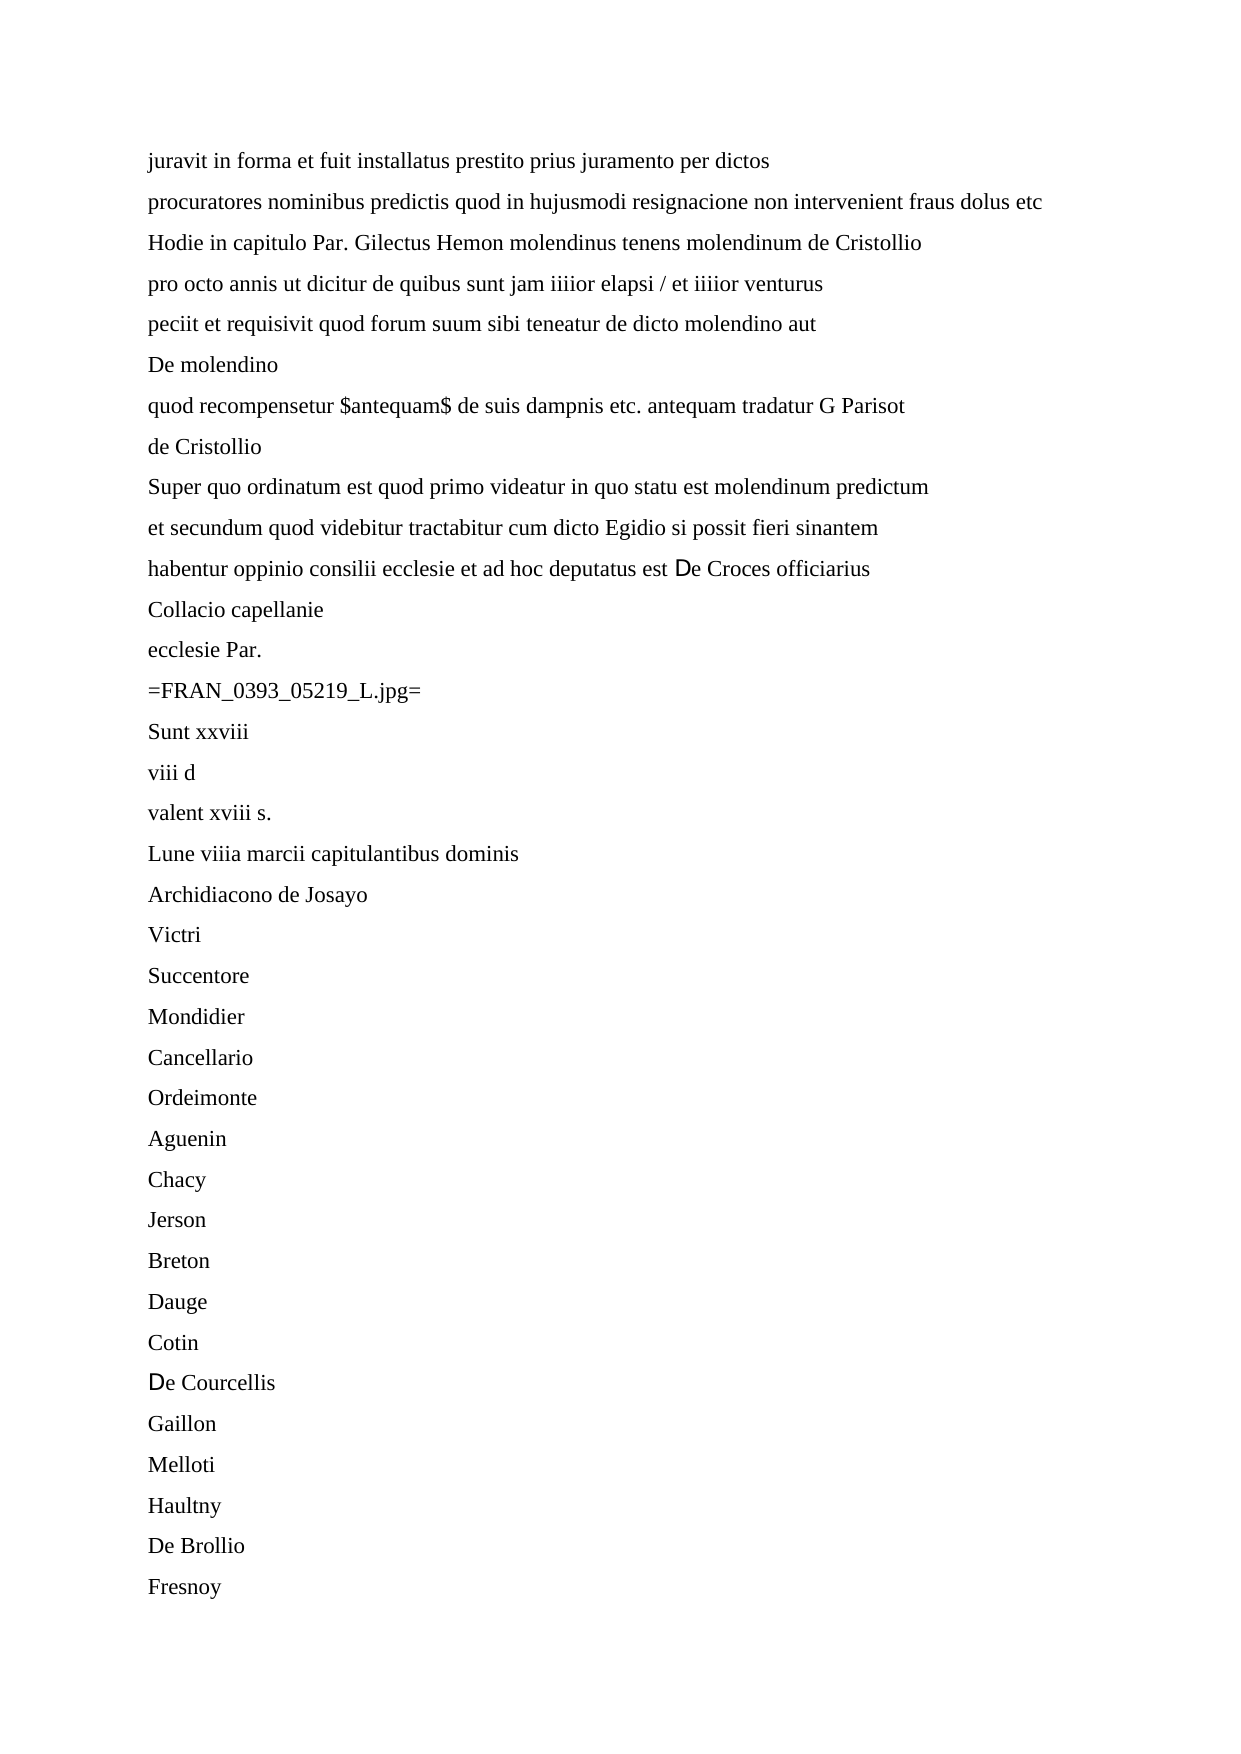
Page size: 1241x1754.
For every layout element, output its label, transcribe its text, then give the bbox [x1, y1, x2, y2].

text Archidiacono de Josayo [148, 881, 1093, 907]
text Collacio capellanie [148, 596, 1093, 622]
text Jerson [148, 1207, 1093, 1233]
text Melloti [148, 1451, 1093, 1477]
text pro octo annis ut dicitur de quibus sunt jam iiiior elapsi / et iiiior venturus [148, 270, 1093, 296]
text Chacy [148, 1166, 1093, 1192]
text Breton [148, 1247, 1093, 1274]
text Aguenin [148, 1125, 1093, 1151]
text Ordeimonte [148, 1084, 1093, 1111]
text Sunt xxviii [148, 718, 1093, 744]
text De molendino [148, 351, 1093, 378]
text peciit et requisivit quod forum suum sibi teneatur de dicto molendino aut [148, 311, 1093, 337]
text ᗞe Courcellis [148, 1369, 1093, 1396]
text Lune viiia marcii capitulantibus dominis [148, 840, 1093, 866]
text Fresnoy [148, 1573, 1093, 1599]
text de Cristollio [148, 433, 1093, 459]
text Hodie in capitulo Par. Gilectus Hemon molendinus tenens molendinum de Cristollio [148, 229, 1093, 255]
text valent xviii s. [148, 799, 1093, 826]
text De Brollio [148, 1532, 1093, 1559]
text Haultny [148, 1492, 1093, 1518]
text juravit in forma et fuit installatus prestito prius juramento per dictos [148, 148, 1093, 174]
text et secundum quod videbitur tractabitur cum dicto Egidio si possit fieri sinantem [148, 514, 1093, 541]
text viii d [148, 758, 1093, 785]
text Cancellario [148, 1044, 1093, 1070]
text Mondidier [148, 1003, 1093, 1029]
text Cotin [148, 1329, 1093, 1355]
text =FRAN_0393_05219_L.jpg= [148, 677, 1093, 703]
text Gaillon [148, 1410, 1093, 1437]
text procuratores nominibus predictis quod in hujusmodi resignacione non intervenient fraus dolus etc [148, 188, 1093, 215]
text ecclesie Par. [148, 636, 1093, 663]
text Super quo ordinatum est quod primo videatur in quo statu est molendinum predictum [148, 473, 1093, 500]
text quod recompensetur $antequam$ de suis dampnis etc. antequam tradatur G Parisot [148, 392, 1093, 418]
text Victri [148, 921, 1093, 948]
text Dauge [148, 1288, 1093, 1314]
text Succentore [148, 962, 1093, 988]
text habentur oppinio consilii ecclesie et ad hoc deputatus est ᗞe Croces officiarius [148, 555, 1093, 581]
